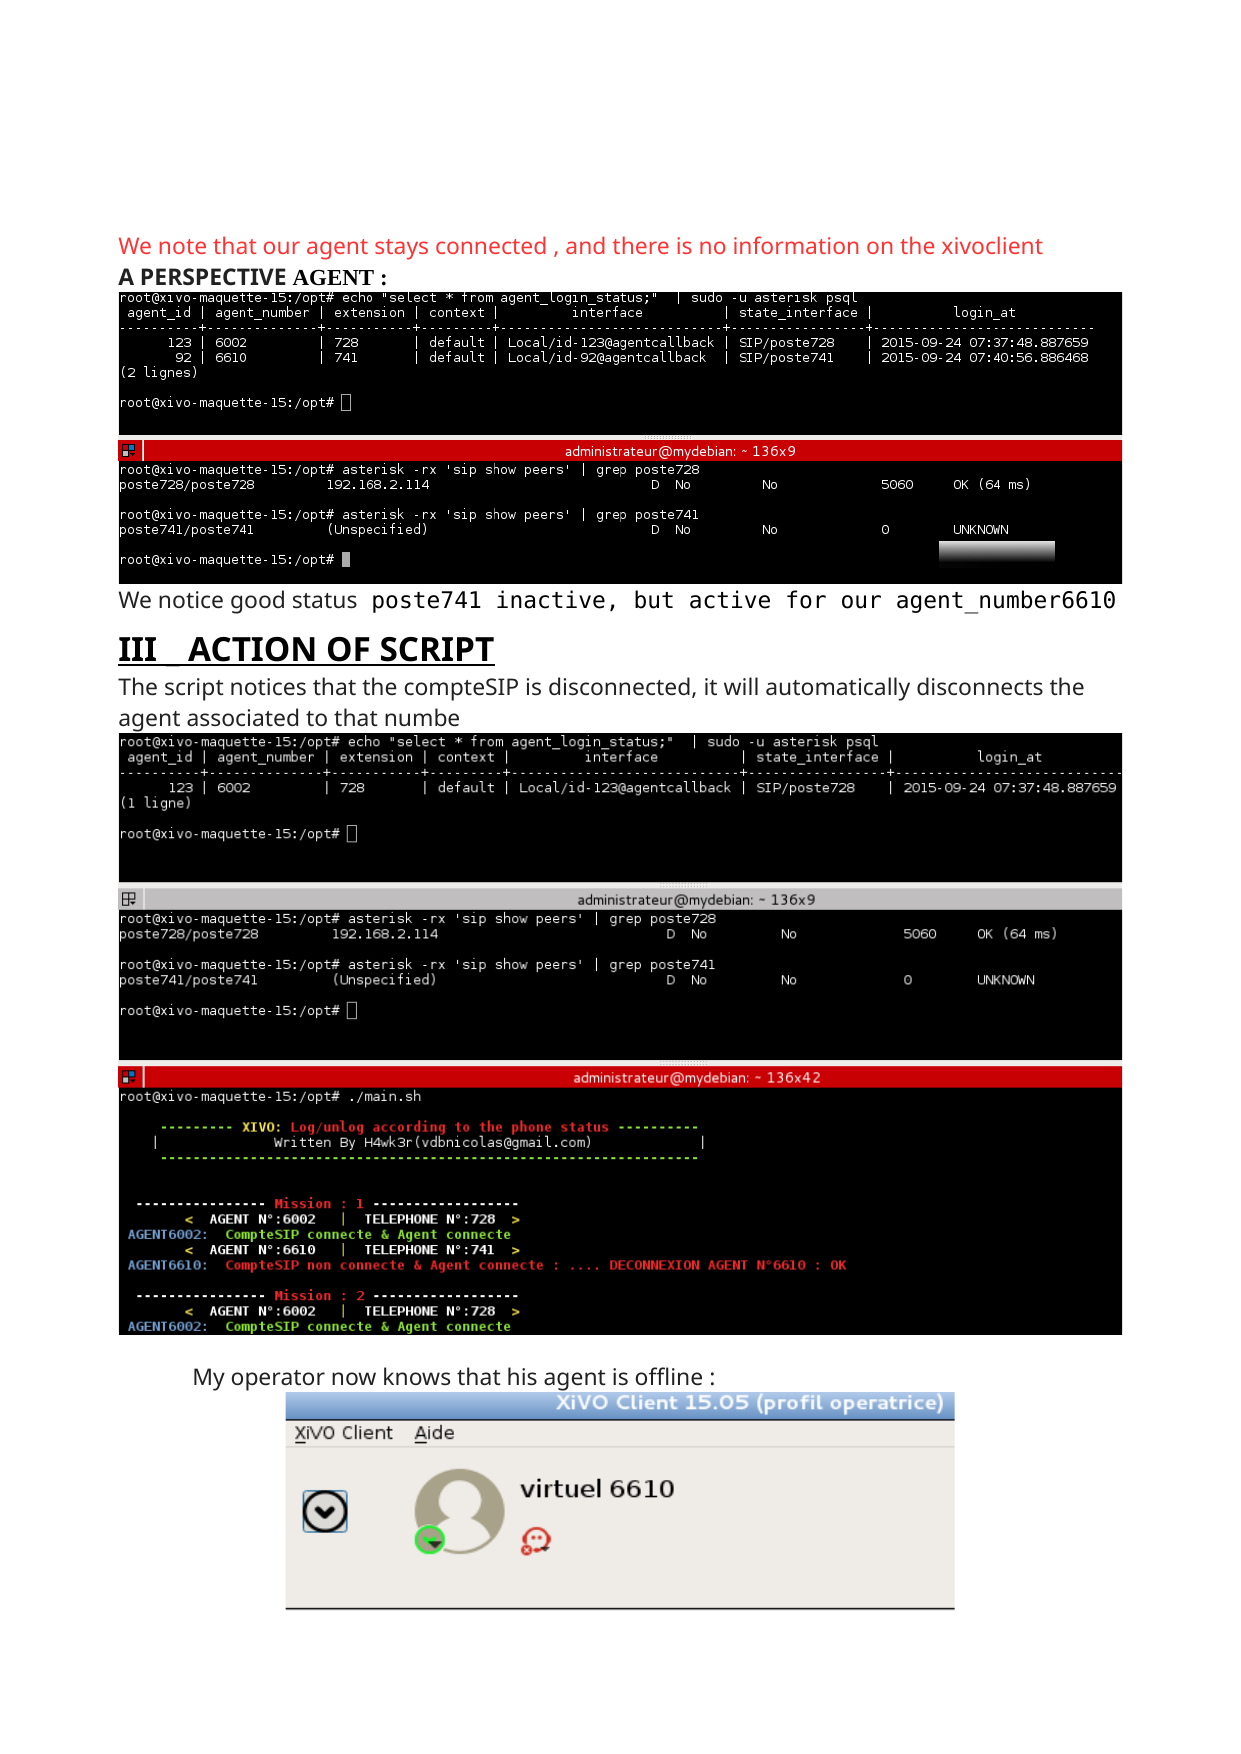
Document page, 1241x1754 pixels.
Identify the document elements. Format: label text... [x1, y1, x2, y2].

picture [285, 1392, 955, 1611]
text We note that our agent stays connected , and there is no information on the xivoclient [118, 230, 1122, 261]
text My operator now knows that his agent is offline : [118, 1361, 1122, 1392]
picture [118, 733, 1123, 1335]
text The script notices that the compteSIP is disconnected, it will automatically disconnects the agent associated to that numbe [118, 671, 1122, 733]
text A PERSPECTIVE AGENT : [118, 261, 1122, 292]
text We notice good status poste741 inactive, but active for our agent_number6610 III _ ACTION OF SCRIPT [118, 584, 1122, 671]
picture [118, 292, 1123, 584]
